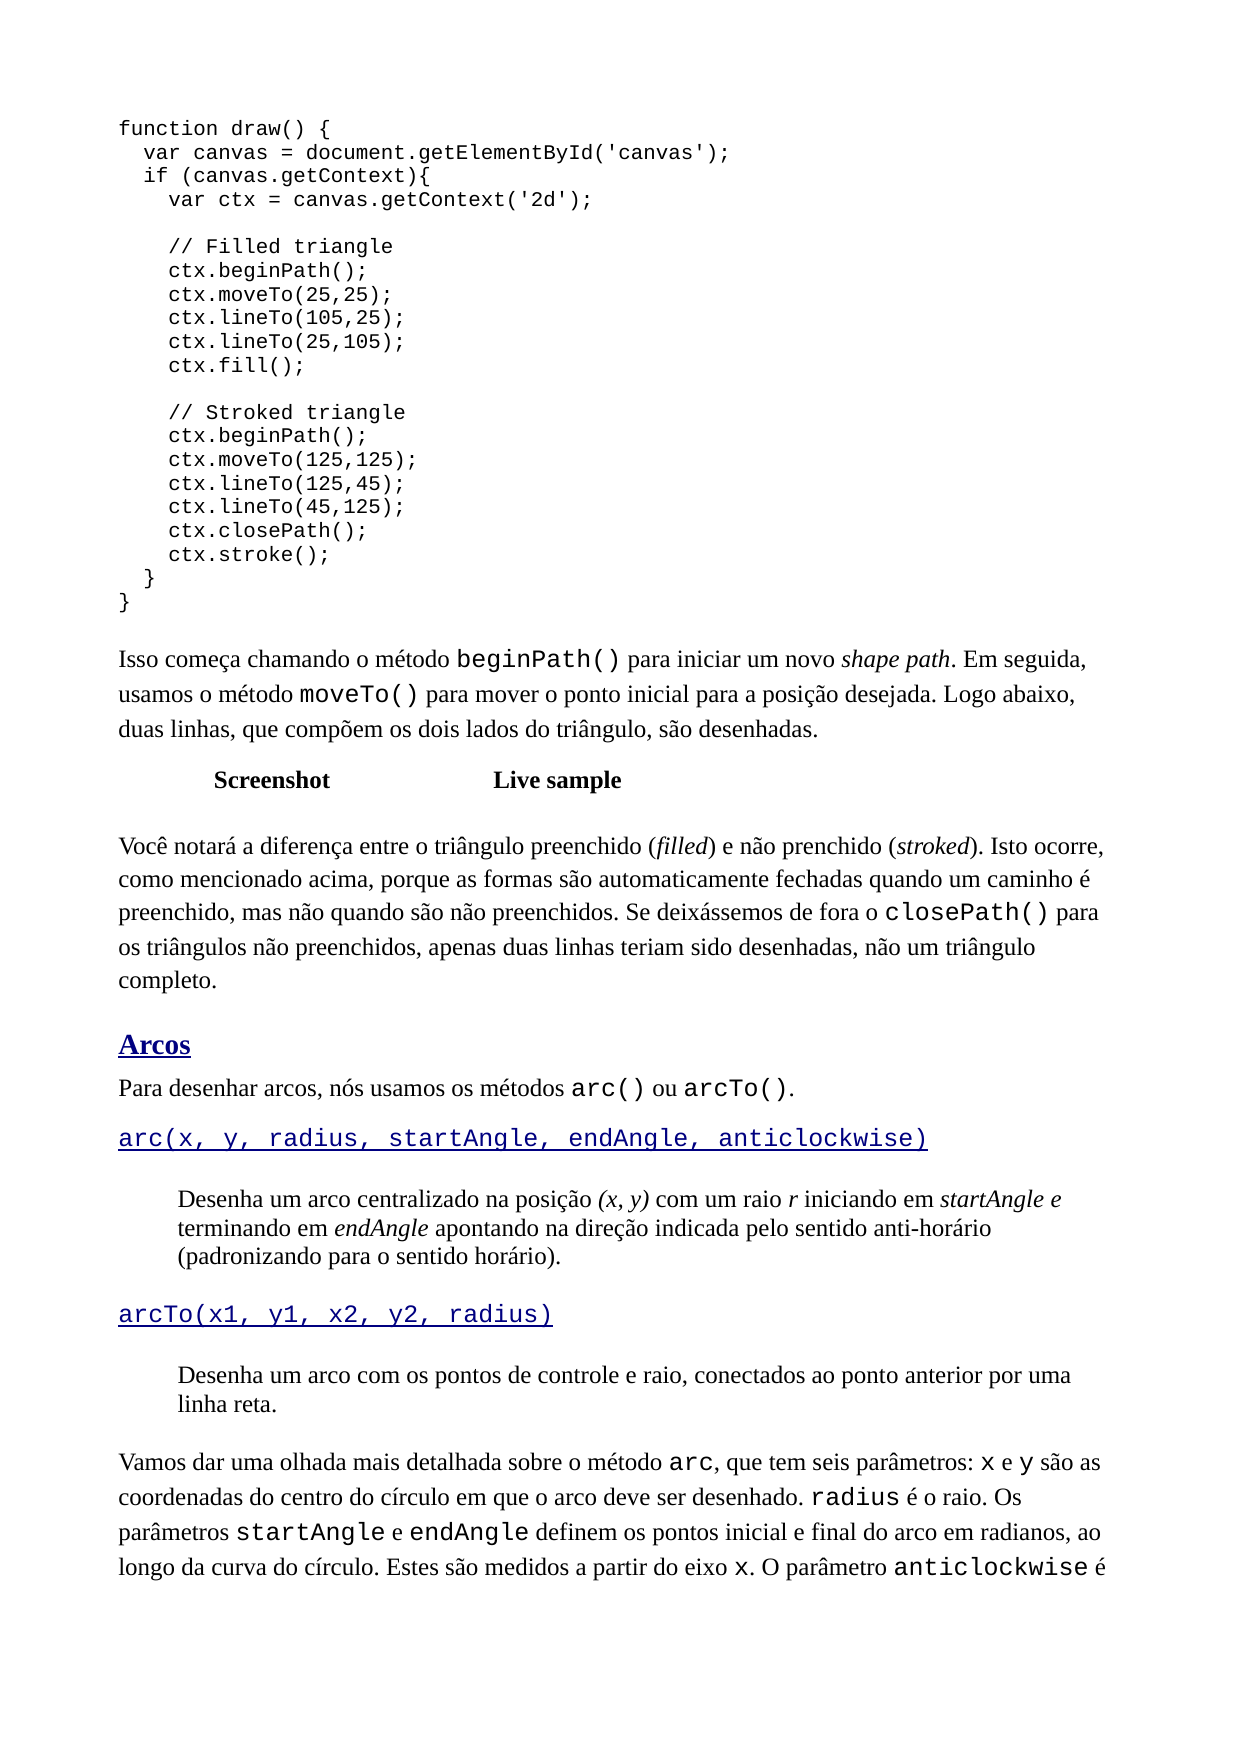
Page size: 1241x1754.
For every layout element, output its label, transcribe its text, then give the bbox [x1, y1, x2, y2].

list Desenha um arco com os pontos de controle e raio, conectados ao ponto anterior por uma linha reta. [177, 1360, 1122, 1417]
subtitle Arcos [118, 1027, 1122, 1061]
table_cell [426, 797, 689, 831]
table_header Screenshot [118, 762, 426, 797]
text var ctx = canvas.getContext('2d'); [118, 189, 1122, 213]
table_header Live sample [426, 762, 689, 797]
text ctx.beginPath(); [118, 426, 1122, 449]
text function draw() { [118, 118, 1122, 142]
text Você notará a diferença entre o triângulo preenchido (filled) e não prenchido (stroked). Isto ocorre, como mencionado acima, porque as formas são automaticamente fechadas quando um caminho é preenchido, mas não quando são não preenchidos. Se deixássemos de fora o closePath() para os triângulos não preenchidos, apenas duas linhas teriam sido desenhadas, não um triângulo completo. [118, 831, 1122, 994]
subtitle arcTo(x1, y1, x2, y2, radius) [118, 1299, 1122, 1330]
text Isso começa chamando o método beginPath() para iniciar um novo shape path. Em seguida, usamos o método moveTo() para mover o ponto inicial para a posição desejada. Logo abaixo, duas linhas, que compõem os dois lados do triângulo, são desenhadas. [118, 644, 1122, 743]
text ctx.stroke(); [118, 544, 1122, 567]
text Vamos dar uma olhada mais detalhada sobre o método arc, que tem seis parâmetros: x e y são as coordenadas do centro do círculo em que o arco deve ser desenhado. radius é o raio. Os parâmetros startAngle e endAngle definem os pontos inicial e final do arco em radianos, ao longo da curva do círculo. Estes são medidos a partir do eixo x. O parâmetro anticlockwise é [118, 1447, 1122, 1583]
text if (canvas.getContext){ [118, 165, 1122, 189]
text // Filled triangle [118, 236, 1122, 260]
text ctx.lineTo(45,125); [118, 496, 1122, 520]
text ctx.moveTo(25,25); [118, 284, 1122, 307]
text ctx.closePath(); [118, 520, 1122, 544]
subtitle arc(x, y, radius, startAngle, endAngle, anticlockwise) [118, 1123, 1122, 1154]
text Para desenhar arcos, nós usamos os métodos arc() ou arcTo(). [118, 1073, 1122, 1104]
text } [118, 567, 1122, 591]
table_cell [118, 797, 426, 831]
text var canvas = document.getElementById('canvas'); [118, 142, 1122, 165]
text ctx.lineTo(25,105); [118, 331, 1122, 354]
text ctx.lineTo(105,25); [118, 307, 1122, 331]
text ctx.fill(); [118, 354, 1122, 378]
text ctx.beginPath(); [118, 260, 1122, 284]
text ctx.moveTo(125,125); [118, 449, 1122, 473]
text // Stroked triangle [118, 402, 1122, 426]
text ctx.lineTo(125,45); [118, 473, 1122, 496]
text } [118, 591, 1122, 615]
list Desenha um arco centralizado na posição (x, y) com um raio r iniciando em startAngle e terminando em endAngle apontando na direção indicada pelo sentido anti-horário (padronizando para o sentido horário). [177, 1184, 1122, 1270]
